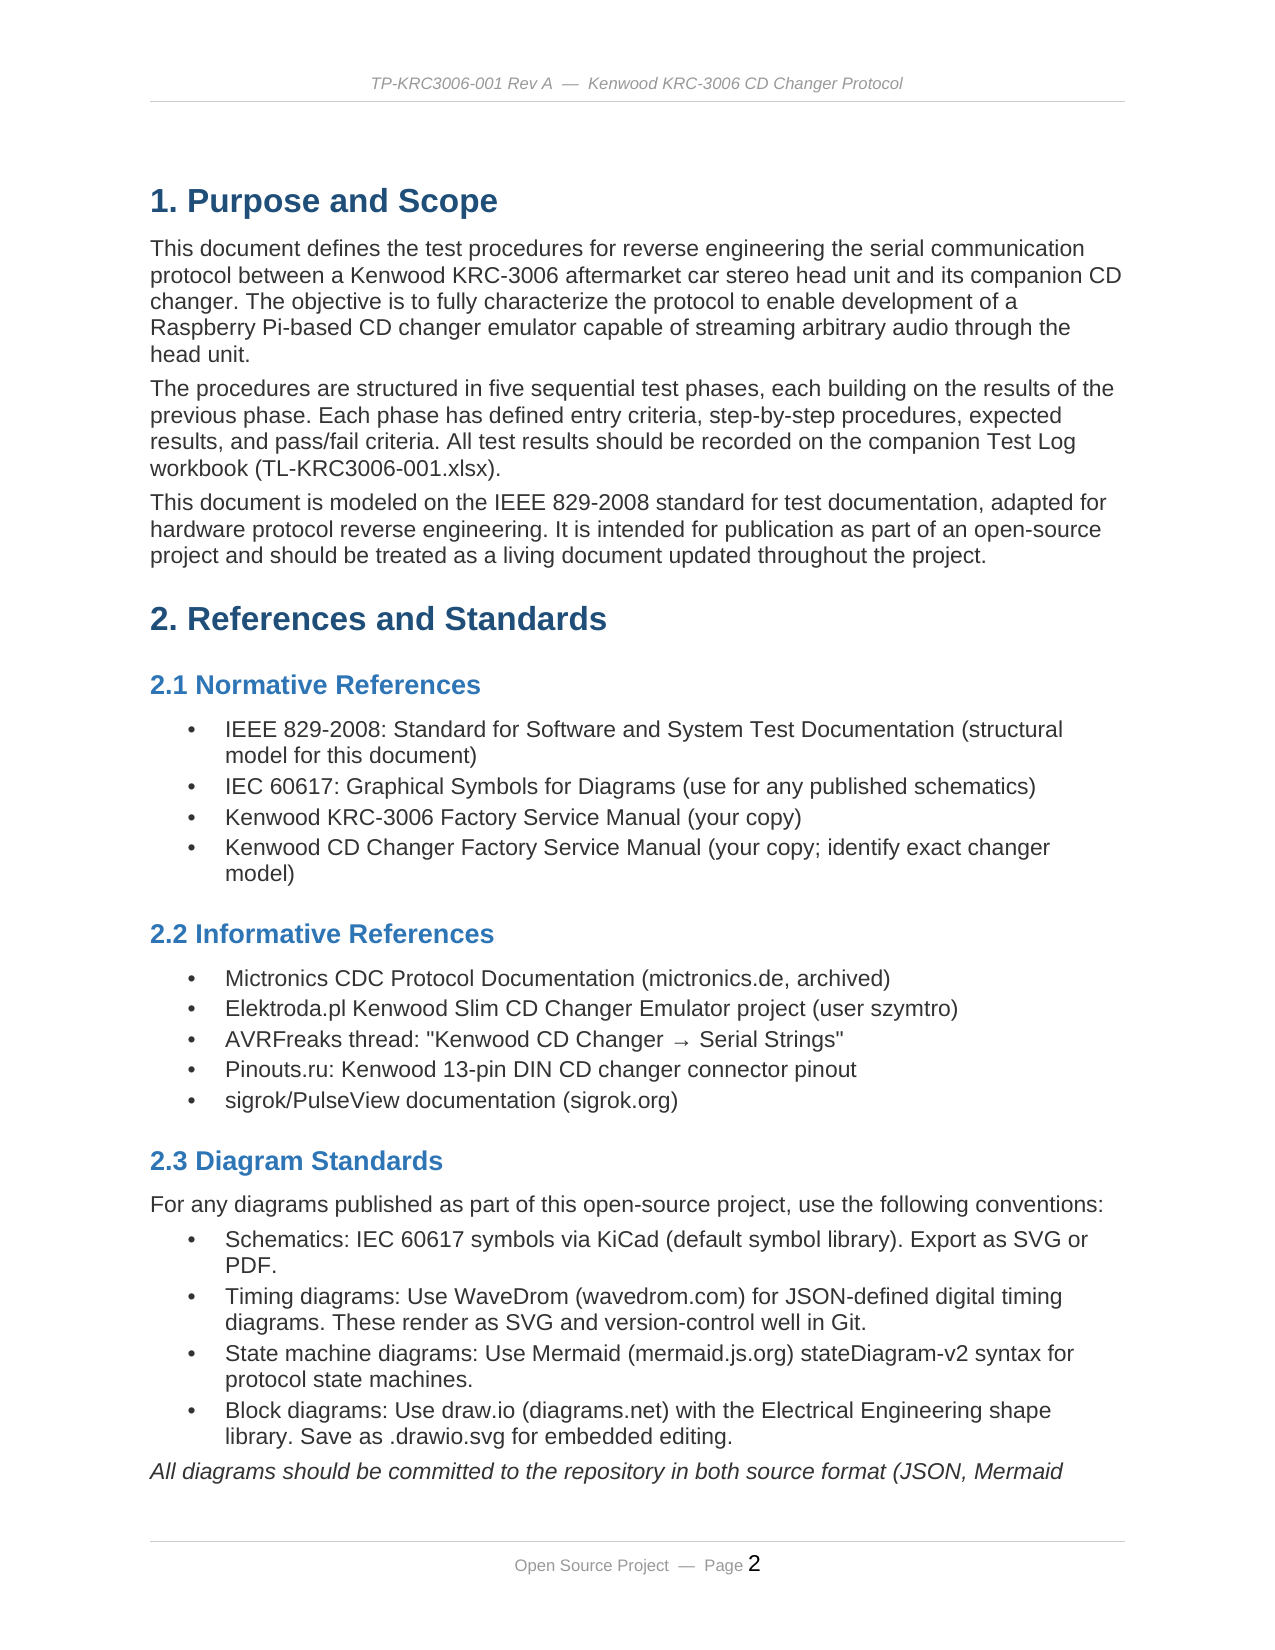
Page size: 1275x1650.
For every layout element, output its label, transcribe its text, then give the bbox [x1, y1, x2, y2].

subtitle 2. References and Standards [150, 599, 1125, 638]
list State machine diagrams: Use Mermaid (mermaid.js.org) stateDiagram-v2 syntax for protocol state machines. [187, 1340, 1125, 1392]
text This document defines the test procedures for reverse engineering the serial communication protocol between a Kenwood KRC-3006 aftermarket car stereo head unit and its companion CD changer. The objective is to fully characterize the protocol to enable development of a Raspberry Pi-based CD changer emulator capable of streaming arbitrary audio through the head unit. [150, 235, 1125, 367]
list Mictronics CDC Protocol Documentation (mictronics.de, archived) [187, 965, 1125, 991]
list Kenwood CD Changer Factory Service Manual (your copy; identify exact changer model) [187, 834, 1125, 887]
subtitle 2.1 Normative References [150, 669, 1125, 700]
text The procedures are structured in five sequential test phases, each building on the results of the previous phase. Each phase has defined entry criteria, step-by-step procedures, expected results, and pass/fail criteria. All test results should be recorded on the companion Test Log workbook (TL-KRC3006-001.xlsx). [150, 375, 1125, 481]
list Elektroda.pl Kenwood Slim CD Changer Emulator project (user szymtro) [187, 995, 1125, 1022]
list Timing diagrams: Use WaveDrom (wavedrom.com) for JSON-defined digital timing diagrams. These render as SVG and version-control well in Git. [187, 1283, 1125, 1336]
text This document is modeled on the IEEE 829-2008 standard for test documentation, adapted for hardware protocol reverse engineering. It is intended for publication as part of an open-source project and should be treated as a living document updated throughout the project. [150, 489, 1125, 568]
text All diagrams should be committed to the repository in both source format (JSON, Mermaid [150, 1458, 1125, 1484]
list sigrok/PulseView documentation (sigrok.org) [187, 1087, 1125, 1113]
subtitle 2.3 Diagram Standards [150, 1144, 1125, 1176]
list Block diagrams: Use draw.io (diagrams.net) with the Electrical Engineering shape library. Save as .drawio.svg for embedded editing. [187, 1397, 1125, 1449]
text For any diagrams published as part of this open-source project, use the following conventions: [150, 1191, 1125, 1218]
list Kenwood KRC-3006 Factory Service Manual (your copy) [187, 803, 1125, 830]
list Schematics: IEC 60617 symbols via KiCad (default symbol library). Export as SVG or PDF. [187, 1226, 1125, 1279]
list IEEE 829-2008: Standard for Software and System Test Documentation (structural model for this document) [187, 716, 1125, 769]
list IEC 60617: Graphical Symbols for Diagrams (use for any published schematics) [187, 773, 1125, 799]
subtitle 1. Purpose and Scope [150, 181, 1125, 220]
subtitle 2.2 Informative References [150, 918, 1125, 949]
list Pinouts.ru: Kenwood 13-pin DIN CD changer connector pinout [187, 1056, 1125, 1083]
list AVRFreaks thread: "Kenwood CD Changer → Serial Strings" [187, 1026, 1125, 1052]
